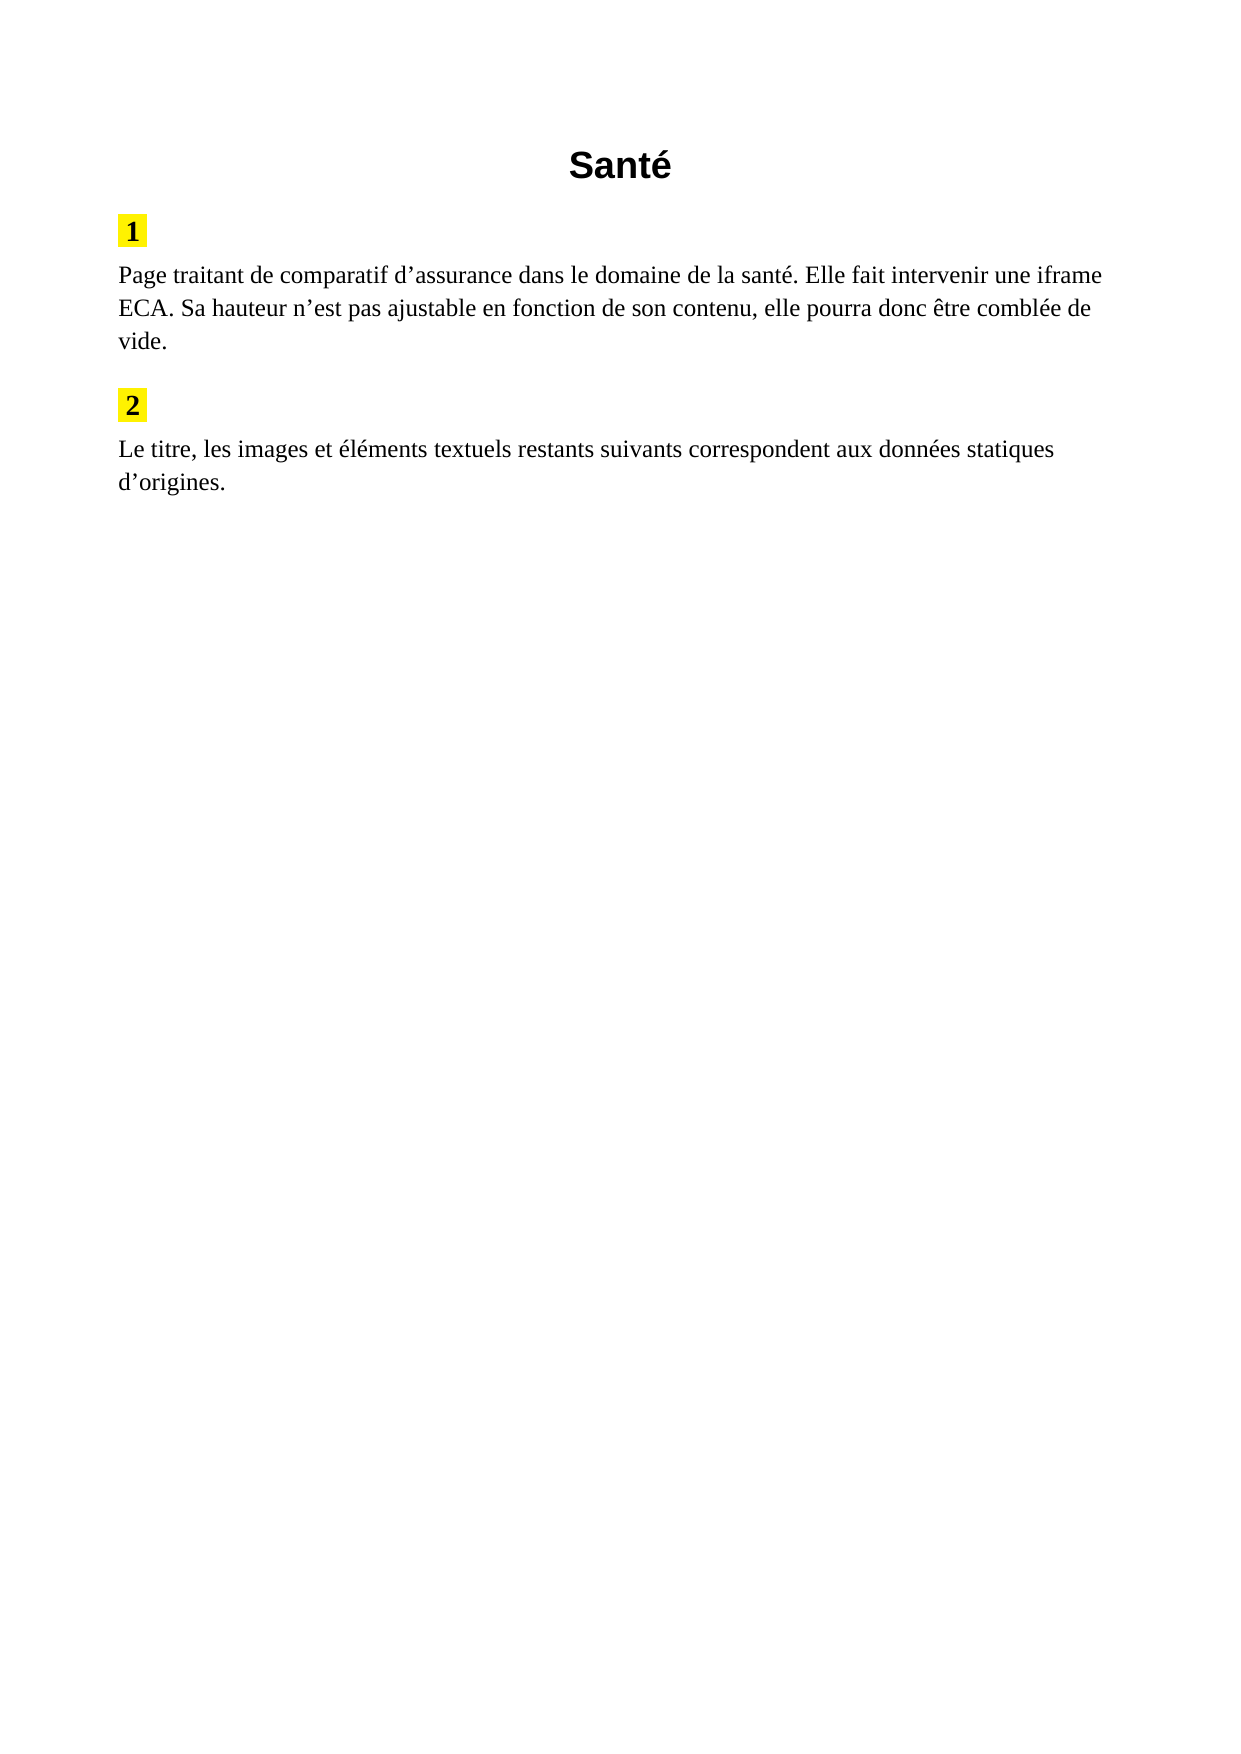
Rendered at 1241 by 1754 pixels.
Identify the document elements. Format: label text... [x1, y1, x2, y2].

subtitle 1 [118, 214, 1122, 247]
subtitle Santé [118, 143, 1122, 187]
subtitle 2 [118, 388, 1122, 422]
text Page traitant de comparatif d’assurance dans le domaine de la santé. Elle fait intervenir une iframe ECA. Sa hauteur n’est pas ajustable en fonction de son contenu, elle pourra donc être comblée de vide. [118, 260, 1122, 355]
text Le titre, les images et éléments textuels restants suivants correspondent aux données statiques d’origines. [118, 434, 1122, 496]
